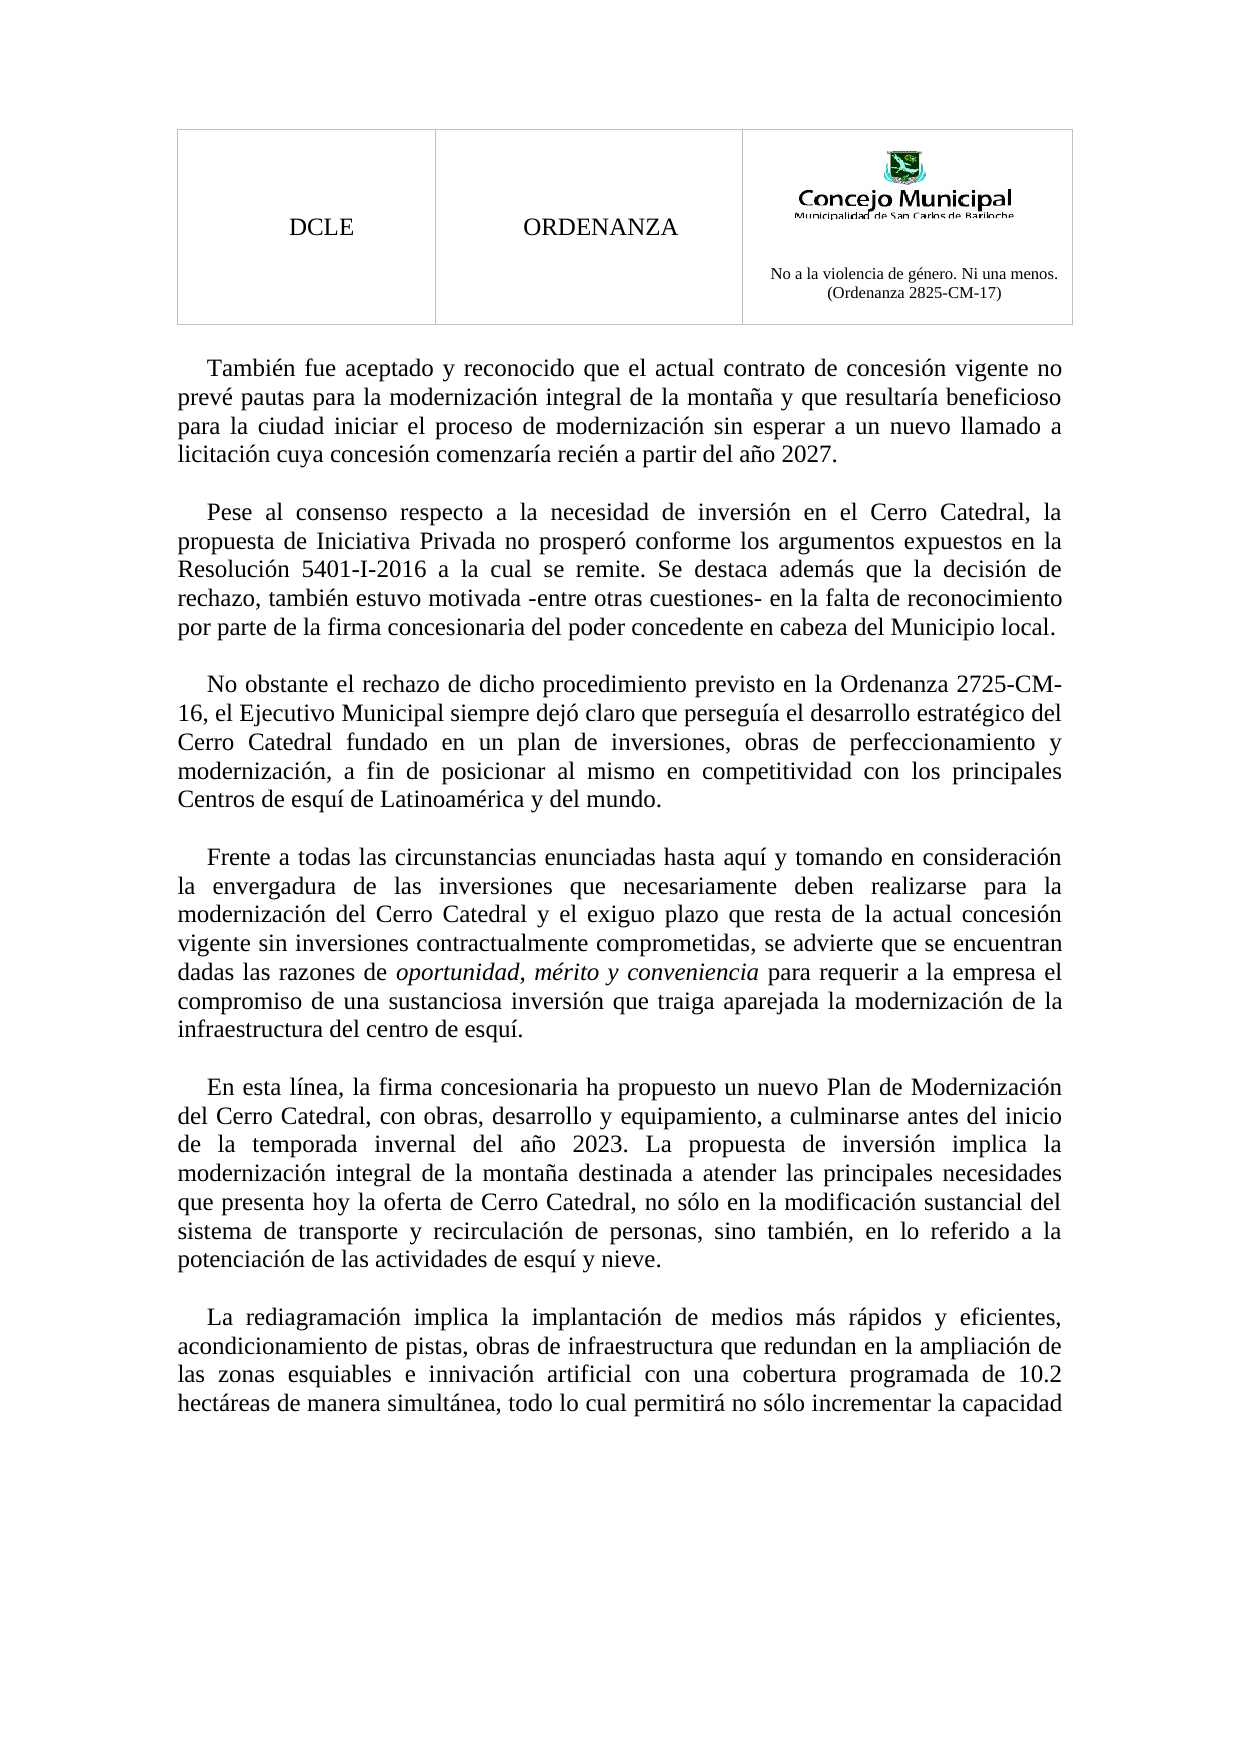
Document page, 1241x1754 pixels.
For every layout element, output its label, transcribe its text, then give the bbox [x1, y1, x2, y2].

text No obstante el rechazo de dicho procedimiento previsto en la Ordenanza 2725-CM-16, el Ejecutivo Municipal siempre dejó claro que perseguía el desarrollo estratégico del Cerro Catedral fundado en un plan de inversiones, obras de perfeccionamiento y modernización, a fin de posicionar al mismo en competitividad con los principales Centros de esquí de Latinoamérica y del mundo. [177, 669, 1063, 813]
text Frente a todas las circunstancias enunciadas hasta aquí y tomando en consideración la envergadura de las inversiones que necesariamente deben realizarse para la modernización del Cerro Catedral y el exiguo plazo que resta de la actual concesión vigente sin inversiones contractualmente comprometidas, se advierte que se encuentran dadas las razones de oportunidad, mérito y conveniencia para requerir a la empresa el compromiso de una sustanciosa inversión que traiga aparejada la modernización de la infraestructura del centro de esquí. [177, 842, 1063, 1043]
text La rediagramación implica la implantación de medios más rápidos y eficientes, acondicionamiento de pistas, obras de infraestructura que redundan en la ampliación de las zonas esquiables e innivación artificial con una cobertura programada de 10.2 hectáreas de manera simultánea, todo lo cual permitirá no sólo incrementar la capacidad [177, 1302, 1063, 1417]
text En esta línea, la firma concesionaria ha propuesto un nuevo Plan de Modernización del Cerro Catedral, con obras, desarrollo y equipamiento, a culminarse antes del inicio de la temporada invernal del año 2023. La propuesta de inversión implica la modernización integral de la montaña destinada a atender las principales necesidades que presenta hoy la oferta de Cerro Catedral, no sólo en la modificación sustancial del sistema de transporte y recirculación de personas, sino también, en lo referido a la potenciación de las actividades de esquí y nieve. [177, 1072, 1063, 1273]
text También fue aceptado y reconocido que el actual contrato de concesión vigente no prevé pautas para la modernización integral de la montaña y que resultaría beneficioso para la ciudad iniciar el proceso de modernización sin esperar a un nuevo llamado a licitación cuya concesión comenzaría recién a partir del año 2027. [177, 353, 1063, 468]
text Pese al consenso respecto a la necesidad de inversión en el Cerro Catedral, la propuesta de Iniciativa Privada no prosperó conforme los argumentos expuestos en la Resolución 5401-I-2016 a la cual se remite. Se destaca además que la decisión de rechazo, también estuvo motivada -entre otras cuestiones- en la falta de reconocimiento por parte de la firma concesionaria del poder concedente en cabeza del Municipio local. [177, 497, 1063, 641]
